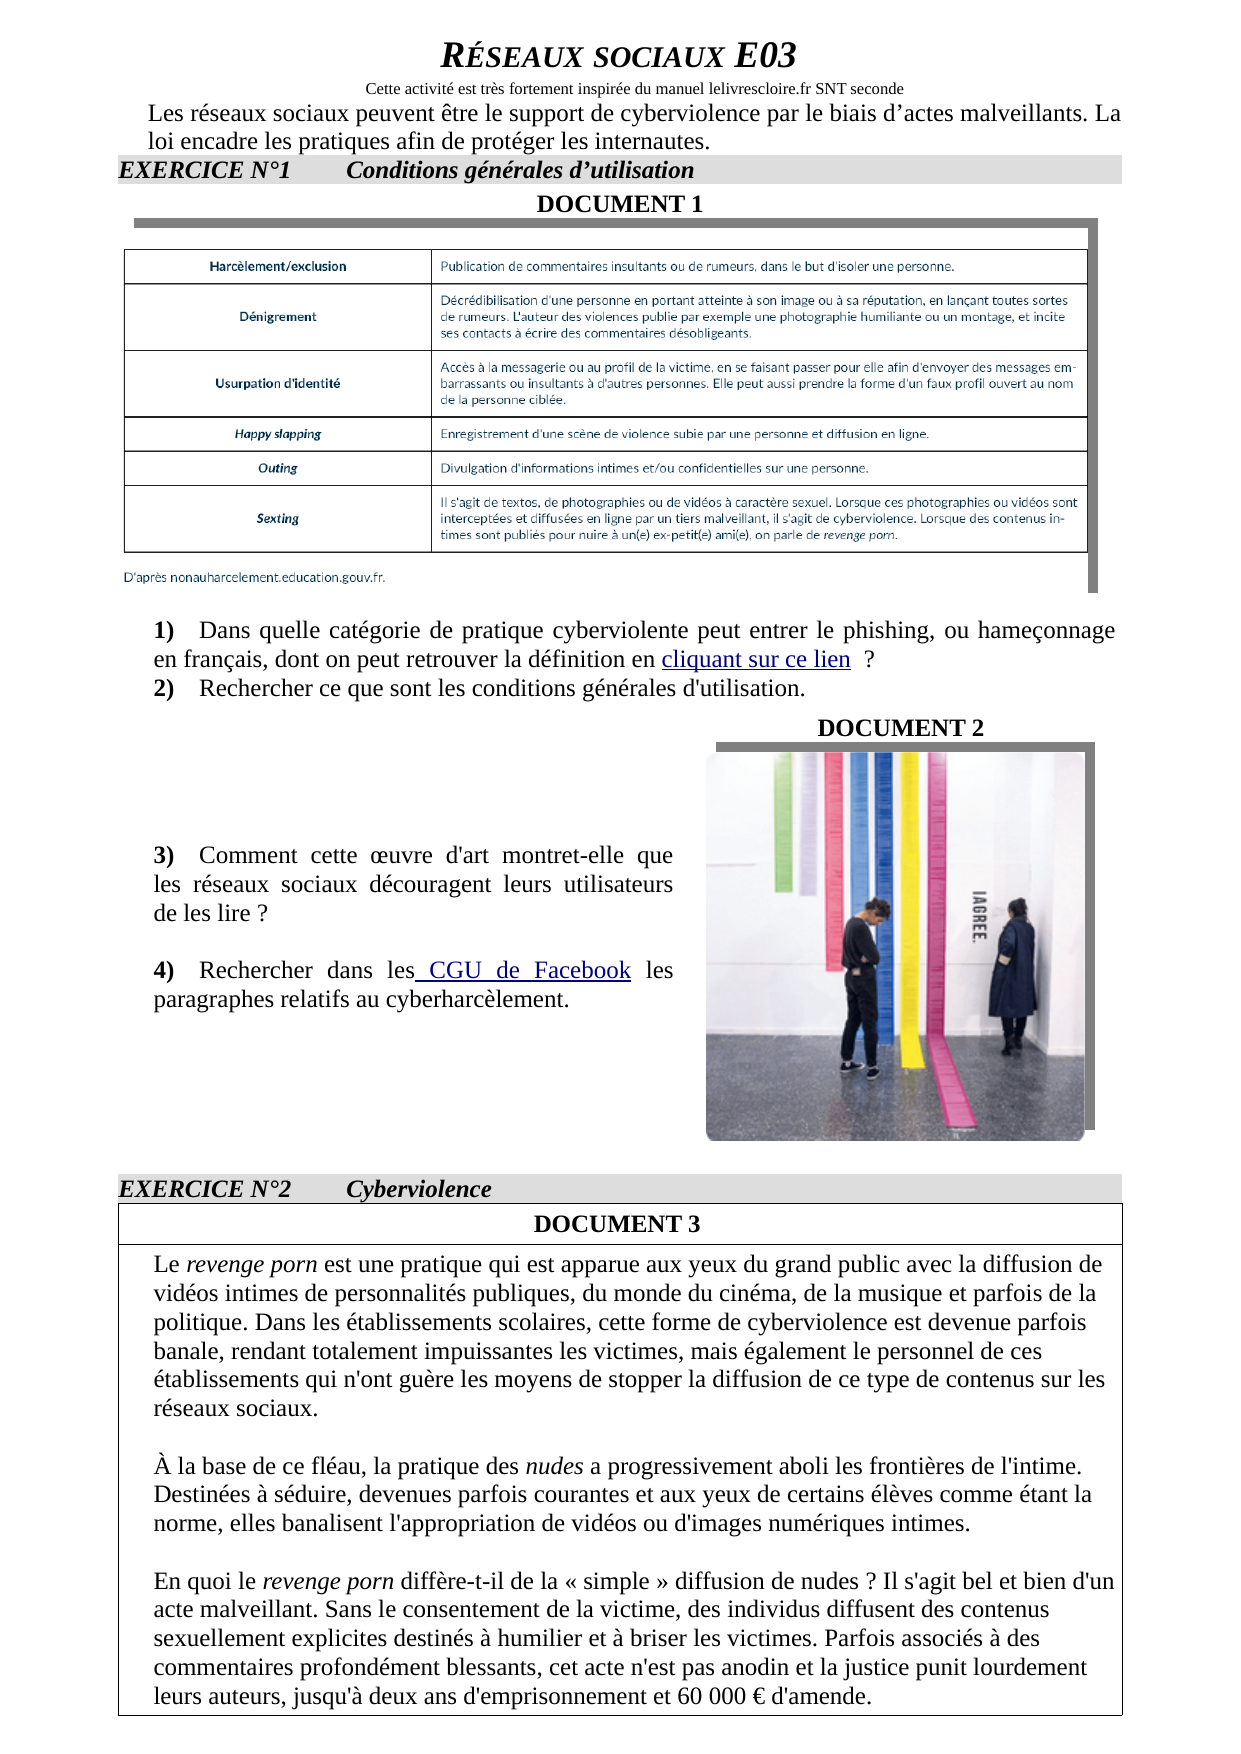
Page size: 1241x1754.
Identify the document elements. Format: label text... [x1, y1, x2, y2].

table_header DOCUMENT 3 [119, 1204, 1122, 1244]
table_header Comment cette œuvre d'art montret-elle que les réseaux sociaux découragent leurs utilisateurs de les lire ? Rechercher dans les CGU de Facebook les paragraphes relatifs au cyberharcèlement. [118, 707, 679, 1146]
subtitle Conditions générales d’utilisation [118, 155, 1122, 184]
table_header DOCUMENT 1 [118, 184, 1122, 609]
table_header DOCUMENT 2 [679, 707, 1122, 1146]
table_cell Le revenge porn est une pratique qui est apparue aux yeux du grand public avec la diffusion de vidéos intimes de personnalités publiques, du monde du cinéma, de la musique et parfois de la politique. Dans les établissements scolaires, cette forme de cyberviolence est devenue parfois banale, rendant totalement impuissantes les victimes, mais également le personnel de ces établissements qui n'ont guère les moyens de stopper la diffusion de ce type de contenus sur les réseaux sociaux. À la base de ce fléau, la pratique des nudes a progressivement aboli les frontières de l'intime. Destinées à séduire, devenues parfois courantes et aux yeux de certains élèves comme étant la norme, elles banalisent l'appropriation de vidéos ou d'images numériques intimes. En quoi le revenge porn diffère-t-il de la « simple » diffusion de nudes ? Il s'agit bel et bien d'un acte malveillant. Sans le consentement de la victime, des individus diffusent des contenus sexuellement explicites destinés à humilier et à briser les victimes. Parfois associés à des commentaires profondément blessants, cet acte n'est pas anodin et la justice punit lourdement leurs auteurs, jusqu'à deux ans d'emprisonnement et 60 000 € d'amende. [119, 1245, 1122, 1715]
subtitle Cyberviolence [118, 1174, 1122, 1203]
picture [123, 228, 1088, 604]
text Réseaux sociaux E03 [118, 29, 1122, 78]
table_cell Dans quelle catégorie de pratique cyberviolente peut entrer le phishing, ou hameçonnage en français, dont on peut retrouver la définition en cliquant sur ce lien ? Rechercher ce que sont les conditions générales d'utilisation. [118, 610, 1122, 707]
text Cette activité est très fortement inspirée du manuel lelivrescloire.fr SNT seconde [148, 78, 1122, 98]
text Les réseaux sociaux peuvent être le support de cyberviolence par le biais d’actes malveillants. La loi encadre les pratiques afin de protéger les internautes. [148, 98, 1122, 155]
picture [706, 752, 1085, 1141]
